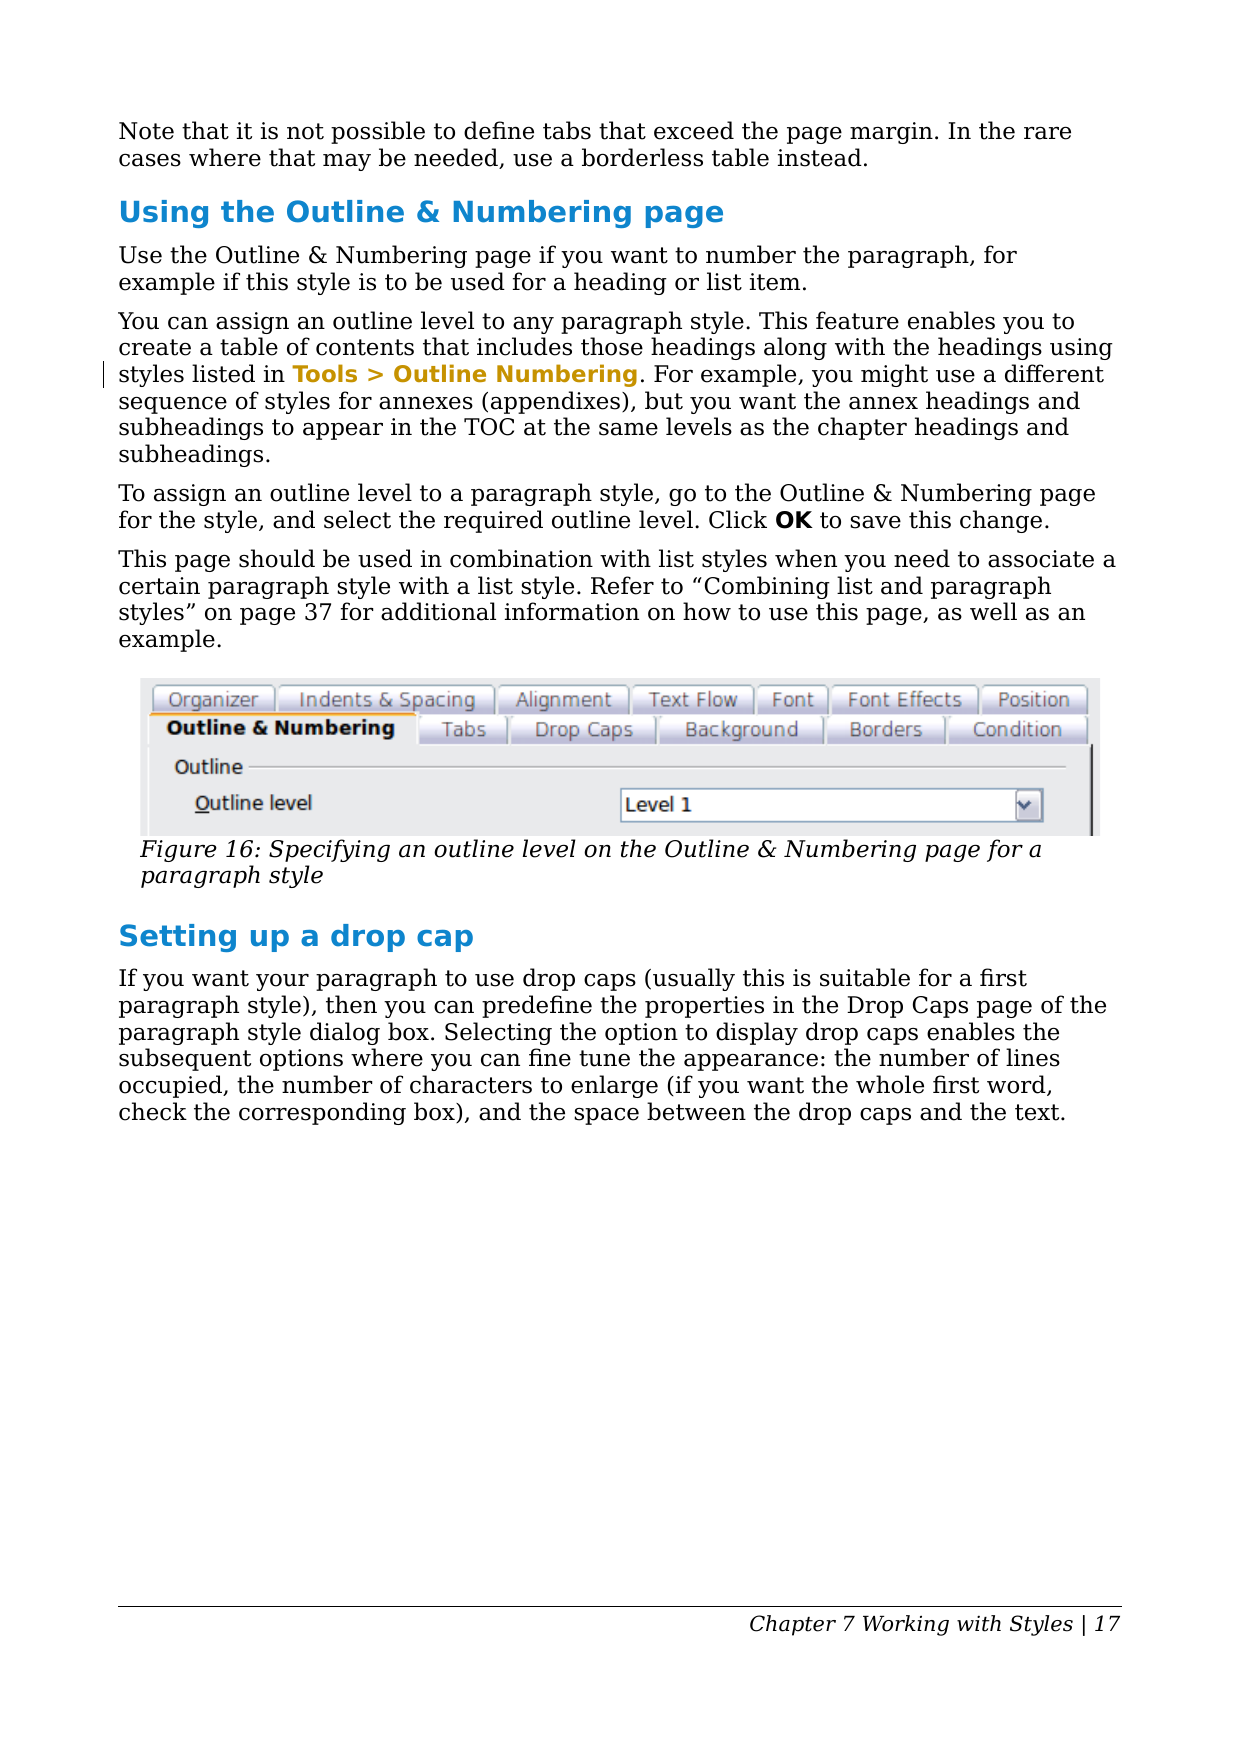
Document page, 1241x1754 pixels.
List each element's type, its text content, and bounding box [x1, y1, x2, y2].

text Figure 16: Specifying an outline level on the Outline & Numbering page for a paragraph style [140, 836, 1100, 889]
text If you want your paragraph to use drop caps (usually this is suitable for a first paragraph style), then you can predefine the properties in the Drop Caps page of the paragraph style dialog box. Selecting the option to display drop caps enables the subsequent options where you can fine tune the appearance: the number of lines occupied, the number of characters to enlarge (if you want the whole first word, check the corresponding box), and the space between the drop caps and the text. [118, 965, 1122, 1125]
subtitle Setting up a drop cap [118, 919, 1122, 953]
subtitle Using the Outline & Numbering page [118, 196, 1122, 230]
text Note that it is not possible to define tabs that exceed the page margin. In the rare cases where that may be needed, use a borderless table instead. [118, 118, 1122, 171]
text This page should be used in combination with list styles when you need to associate a certain paragraph style with a list style. Refer to “Combining list and paragraph styles” on page 37 for additional information on how to use this page, as well as an example. [118, 546, 1122, 653]
text You can assign an outline level to any paragraph style. This feature enables you to create a table of contents that includes those headings along with the headings using styles listed in Tools > Outline Numbering. For example, you might use a different sequence of styles for annexes (appendixes), but you want the annex headings and subheadings to appear in the TOC at the same levels as the chapter headings and subheadings. [118, 308, 1122, 468]
picture [140, 678, 1101, 836]
text To assign an outline level to a paragraph style, go to the Outline & Numbering page for the style, and select the required outline level. Click OK to save this change. [118, 480, 1122, 534]
text Use the Outline & Numbering page if you want to number the paragraph, for example if this style is to be used for a heading or list item. [118, 242, 1122, 295]
